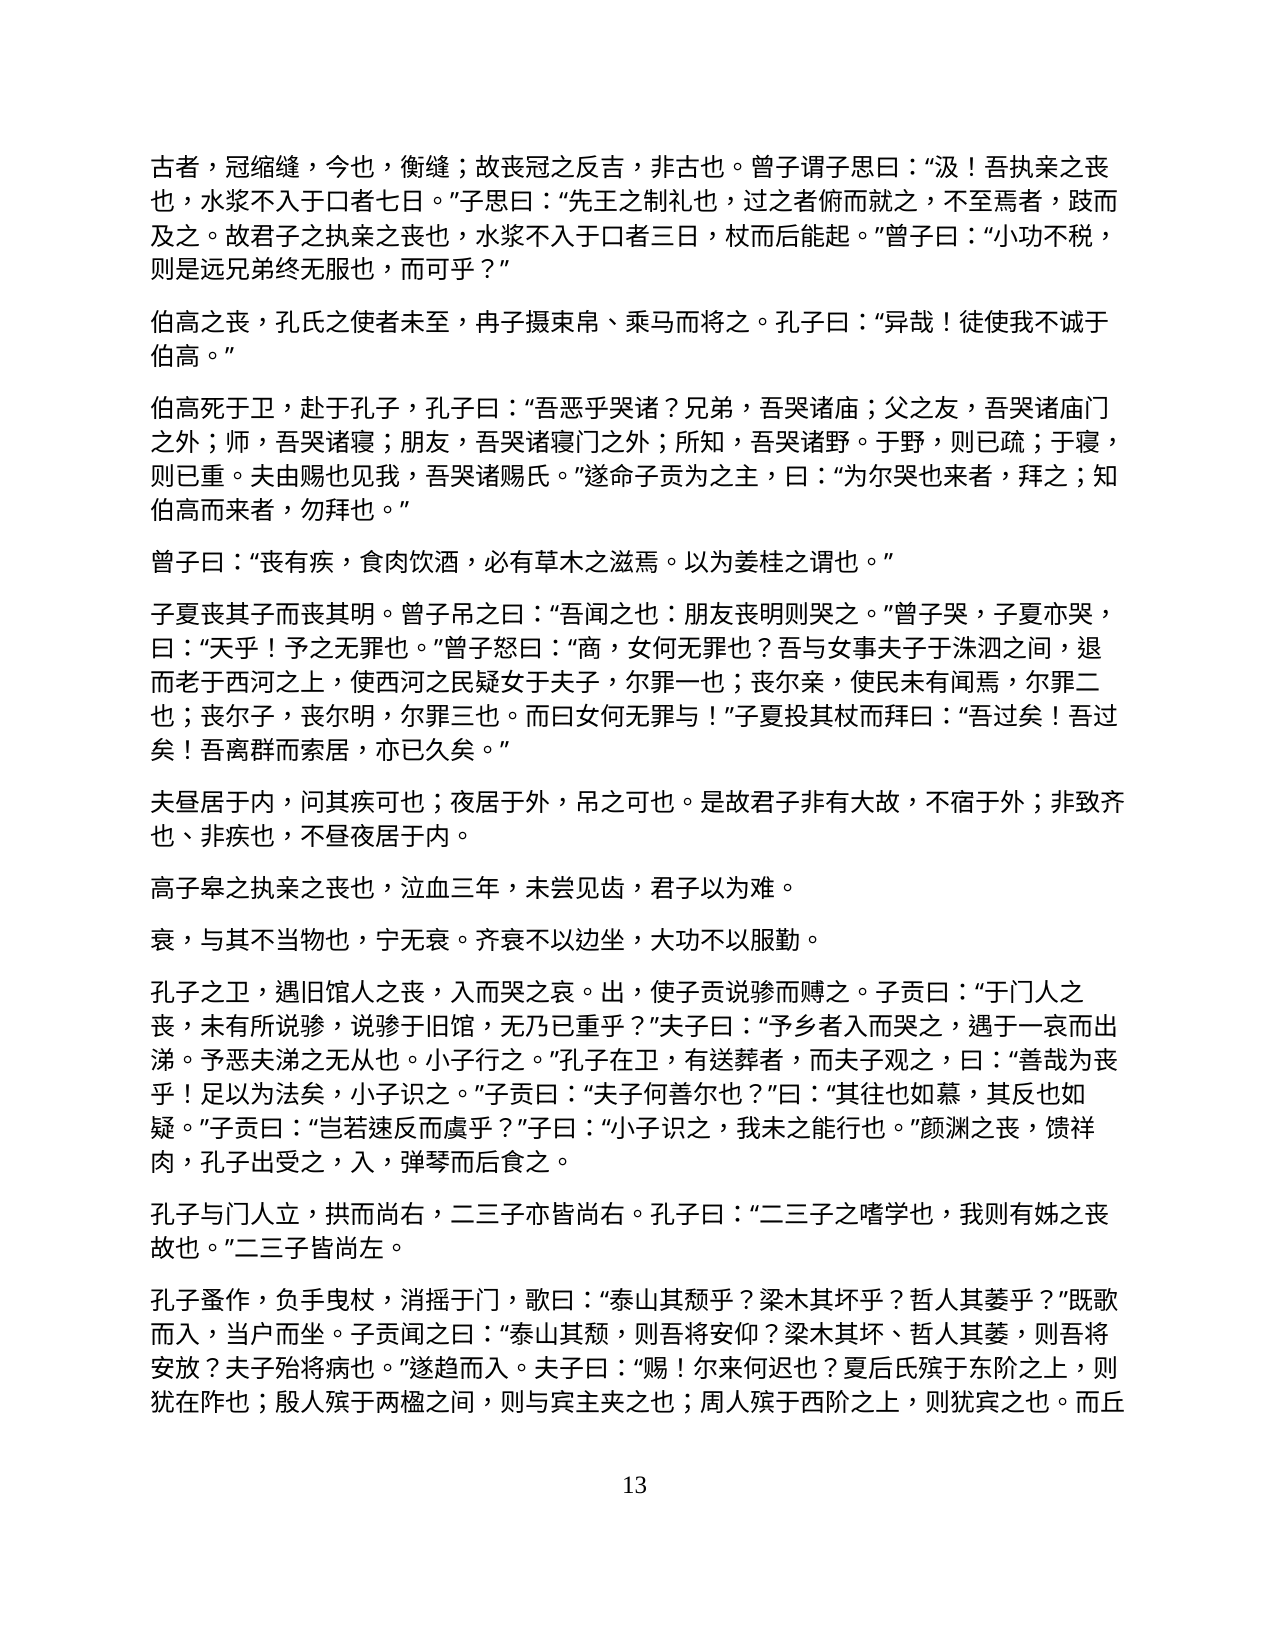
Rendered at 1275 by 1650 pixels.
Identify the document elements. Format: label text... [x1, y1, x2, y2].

text 伯高之丧，孔氏之使者未至，冉子摄束帛、乘马而将之。孔子曰：“异哉！徒使我不诚于伯高。” [150, 304, 1125, 372]
text 衰，与其不当物也，宁无衰。齐衰不以边坐，大功不以服勤。 [150, 923, 1125, 957]
text 孔子蚤作，负手曳杖，消摇于门，歌曰：“泰山其颓乎？梁木其坏乎？哲人其萎乎？”既歌而入，当户而坐。子贡闻之曰：“泰山其颓，则吾将安仰？梁木其坏、哲人其萎，则吾将安放？夫子殆将病也。”遂趋而入。夫子曰：“赐！尔来何迟也？夏后氏殡于东阶之上，则犹在阼也；殷人殡于两楹之间，则与宾主夹之也；周人殡于西阶之上，则犹宾之也。而丘 [150, 1283, 1125, 1419]
text 孔子之卫，遇旧馆人之丧，入而哭之哀。出，使子贡说骖而赙之。子贡曰：“于门人之丧，未有所说骖，说骖于旧馆，无乃已重乎？”夫子曰：“予乡者入而哭之，遇于一哀而出涕。予恶夫涕之无从也。小子行之。”孔子在卫，有送葬者，而夫子观之，曰：“善哉为丧乎！足以为法矣，小子识之。”子贡曰：“夫子何善尔也？”曰：“其往也如慕，其反也如疑。”子贡曰：“岂若速反而虞乎？”子曰：“小子识之，我未之能行也。”颜渊之丧，馈祥肉，孔子出受之，入，弹琴而后食之。 [150, 974, 1125, 1179]
text 夫昼居于内，问其疾可也；夜居于外，吊之可也。是故君子非有大故，不宿于外；非致齐也、非疾也，不昼夜居于内。 [150, 784, 1125, 853]
text 高子皋之执亲之丧也，泣血三年，未尝见齿，君子以为难。 [150, 871, 1125, 905]
text 古者，冠缩缝，今也，衡缝；故丧冠之反吉，非古也。曾子谓子思曰：“汲！吾执亲之丧也，水浆不入于口者七日。”子思曰：“先王之制礼也，过之者俯而就之，不至焉者，跂而及之。故君子之执亲之丧也，水浆不入于口者三日，杖而后能起。”曾子曰：“小功不税，则是远兄弟终无服也，而可乎？” [150, 150, 1125, 286]
text 孔子与门人立，拱而尚右，二三子亦皆尚右。孔子曰：“二三子之嗜学也，我则有姊之丧故也。”二三子皆尚左。 [150, 1197, 1125, 1265]
text 曾子曰：“丧有疾，食肉饮酒，必有草木之滋焉。以为姜桂之谓也。” [150, 544, 1125, 578]
text 子夏丧其子而丧其明。曾子吊之曰：“吾闻之也：朋友丧明则哭之。”曾子哭，子夏亦哭，曰：“天乎！予之无罪也。”曾子怒曰：“商，女何无罪也？吾与女事夫子于洙泗之间，退而老于西河之上，使西河之民疑女于夫子，尔罪一也；丧尔亲，使民未有闻焉，尔罪二也；丧尔子，丧尔明，尔罪三也。而曰女何无罪与！”子夏投其杖而拜曰：“吾过矣！吾过矣！吾离群而索居，亦已久矣。” [150, 596, 1125, 767]
text 伯高死于卫，赴于孔子，孔子曰：“吾恶乎哭诸？兄弟，吾哭诸庙；父之友，吾哭诸庙门之外；师，吾哭诸寝；朋友，吾哭诸寝门之外；所知，吾哭诸野。于野，则已疏；于寝，则已重。夫由赐也见我，吾哭诸赐氏。”遂命子贡为之主，曰：“为尔哭也来者，拜之；知伯高而来者，勿拜也。” [150, 390, 1125, 526]
